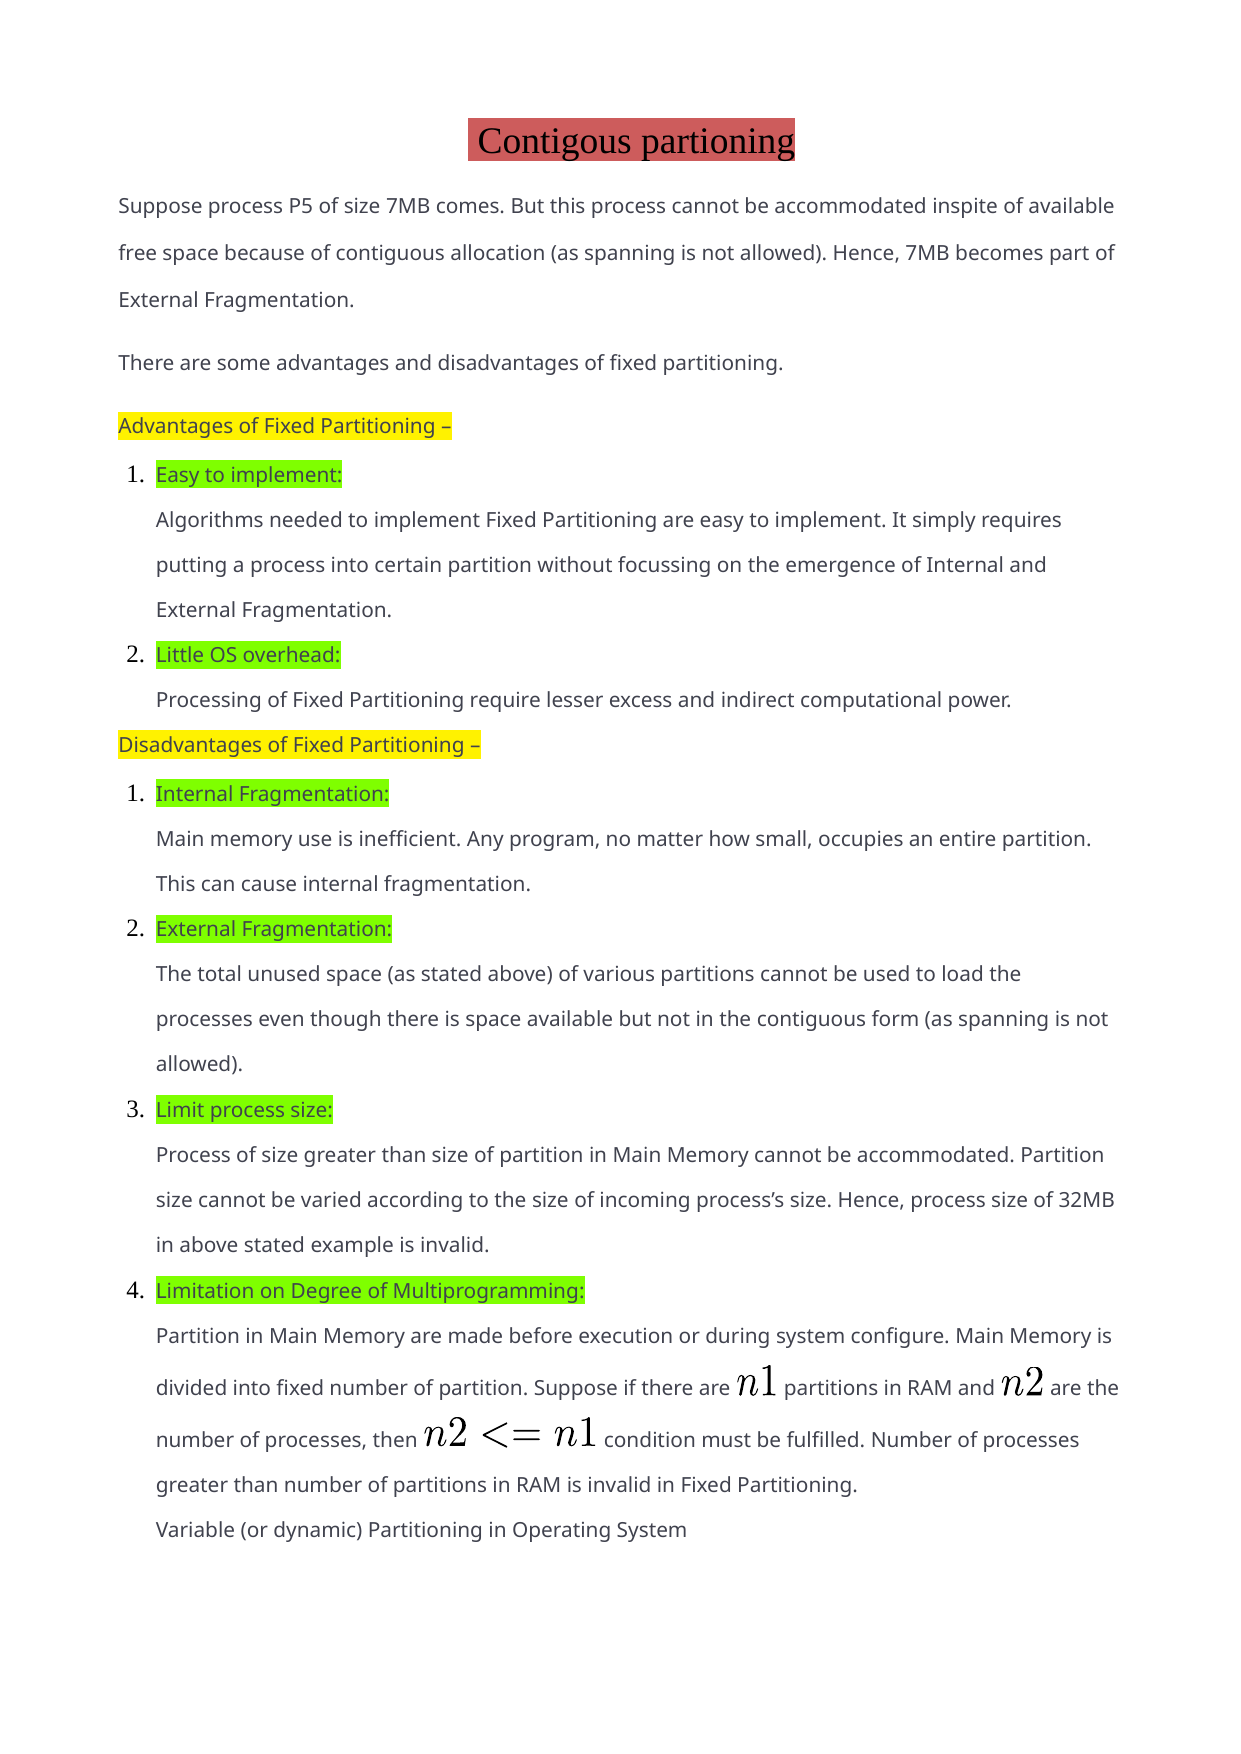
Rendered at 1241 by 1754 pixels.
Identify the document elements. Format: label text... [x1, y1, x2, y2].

text Suppose process P5 of size 7MB comes. But this process cannot be accommodated inspite of available free space because of contiguous allocation (as spanning is not allowed). Hence, 7MB becomes part of External Fragmentation. [118, 191, 1122, 314]
list Variable (or dynamic) Partitioning in Operating System [156, 1515, 1122, 1543]
text Disadvantages of Fixed Partitioning – [118, 730, 1122, 759]
list Limitation on Degree of Multiprogramming: Partition in Main Memory are made before execution or during system configure. Main Memory is divided into fixed number of partition. Suppose if there are partitions in RAM and are the number of processes, then condition must be fulfilled. Number of processes greater than number of partitions in RAM is invalid in Fixed Partitioning. [156, 1275, 1122, 1499]
list Little OS overhead: Processing of Fixed Partitioning require lesser excess and indirect computational power. [156, 639, 1122, 714]
text There are some advantages and disadvantages of fixed partitioning. [118, 348, 1122, 377]
list External Fragmentation: The total unused space (as stated above) of various partitions cannot be used to load the processes even though there is space available but not in the contiguous form (as spanning is not allowed). [156, 913, 1122, 1078]
list Easy to implement: Algorithms needed to implement Fixed Partitioning are easy to implement. It simply requires putting a process into certain partition without focussing on the emergence of Internal and External Fragmentation. [156, 459, 1122, 623]
list Limit process size: Process of size greater than size of partition in Main Memory cannot be accommodated. Partition size cannot be varied according to the size of incoming process’s size. Hence, process size of 32MB in above stated example is invalid. [156, 1094, 1122, 1258]
text Advantages of Fixed Partitioning – [118, 412, 1122, 440]
list Internal Fragmentation: Main memory use is inefficient. Any program, no matter how small, occupies an entire partition. This can cause internal fragmentation. [156, 778, 1122, 897]
